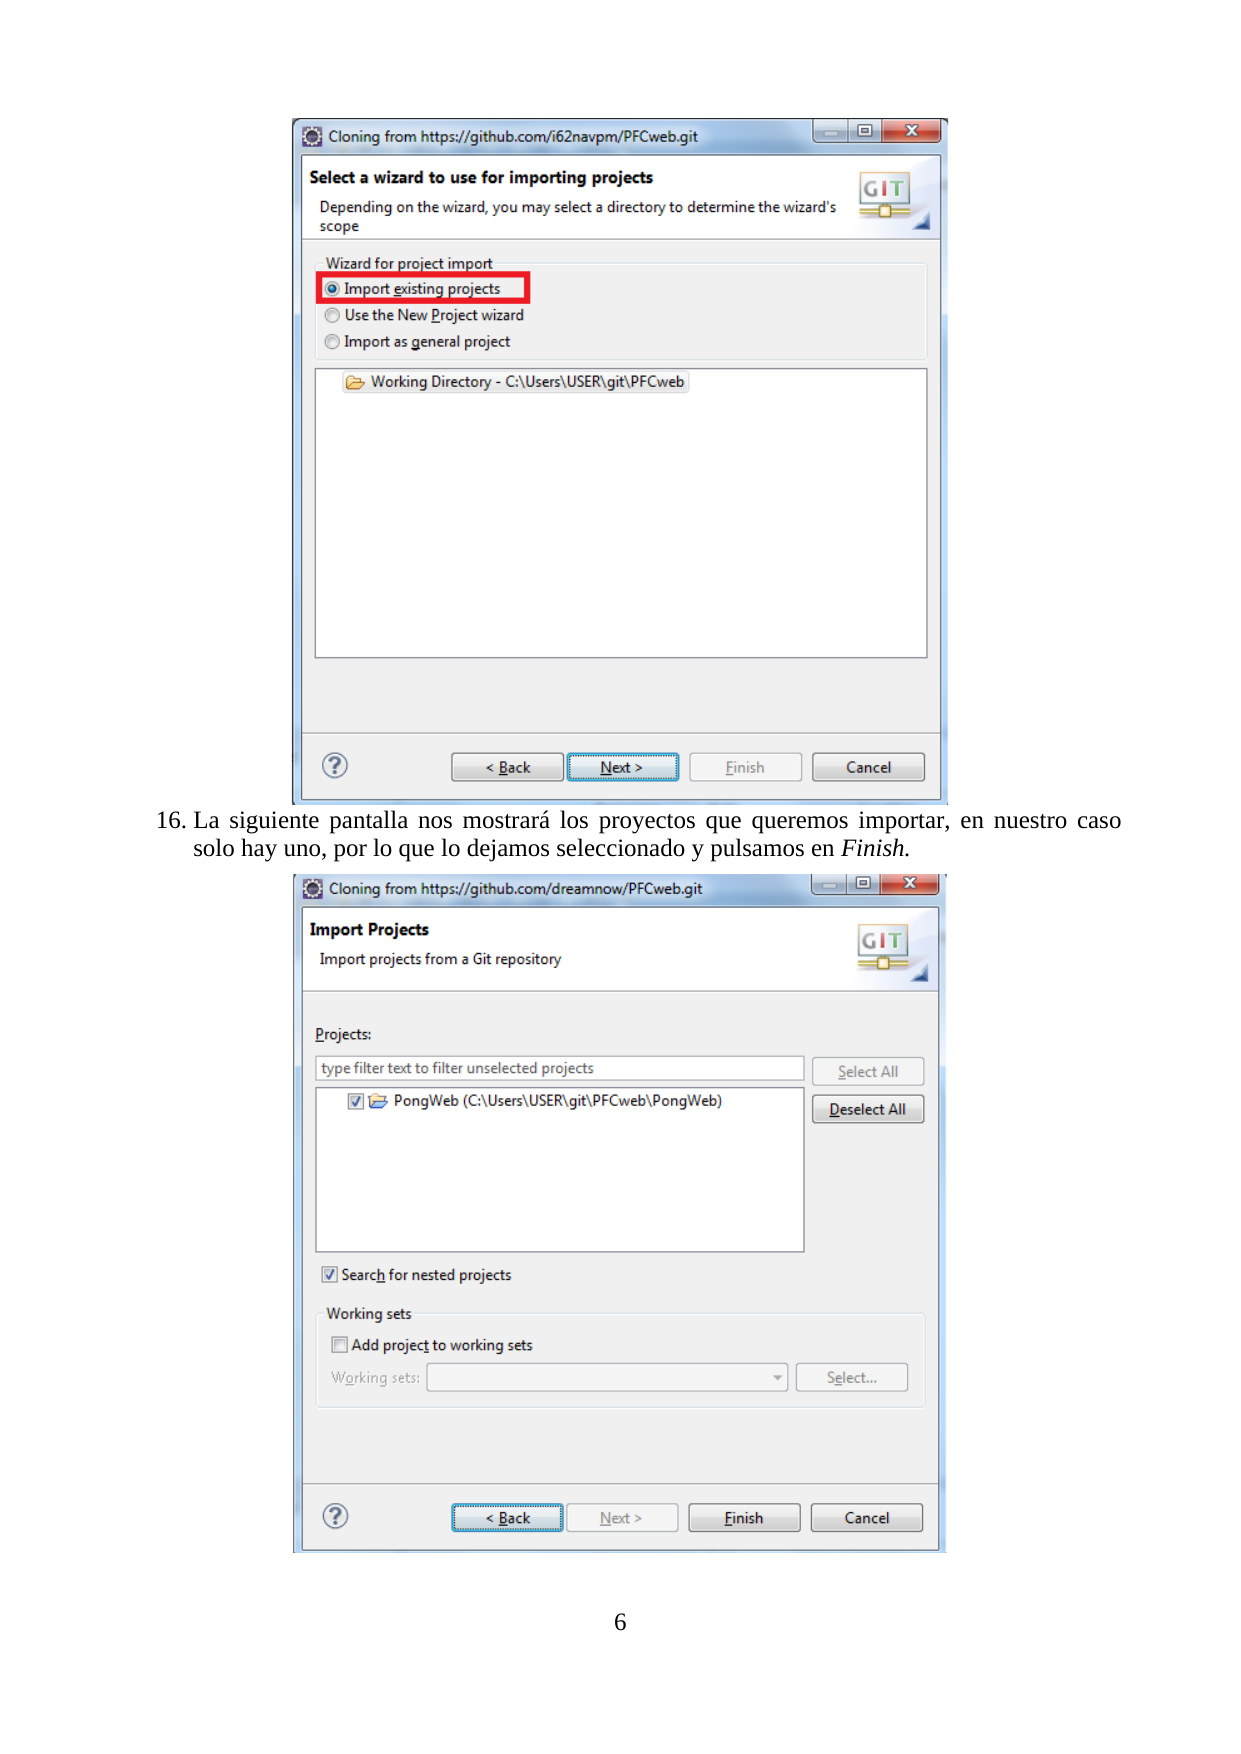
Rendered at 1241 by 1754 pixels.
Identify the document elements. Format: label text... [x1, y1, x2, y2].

list La siguiente pantalla nos mostrará los proyectos que queremos importar, en nuestro caso solo hay uno, por lo que lo dejamos seleccionado y pulsamos en Finish. [156, 118, 1122, 862]
